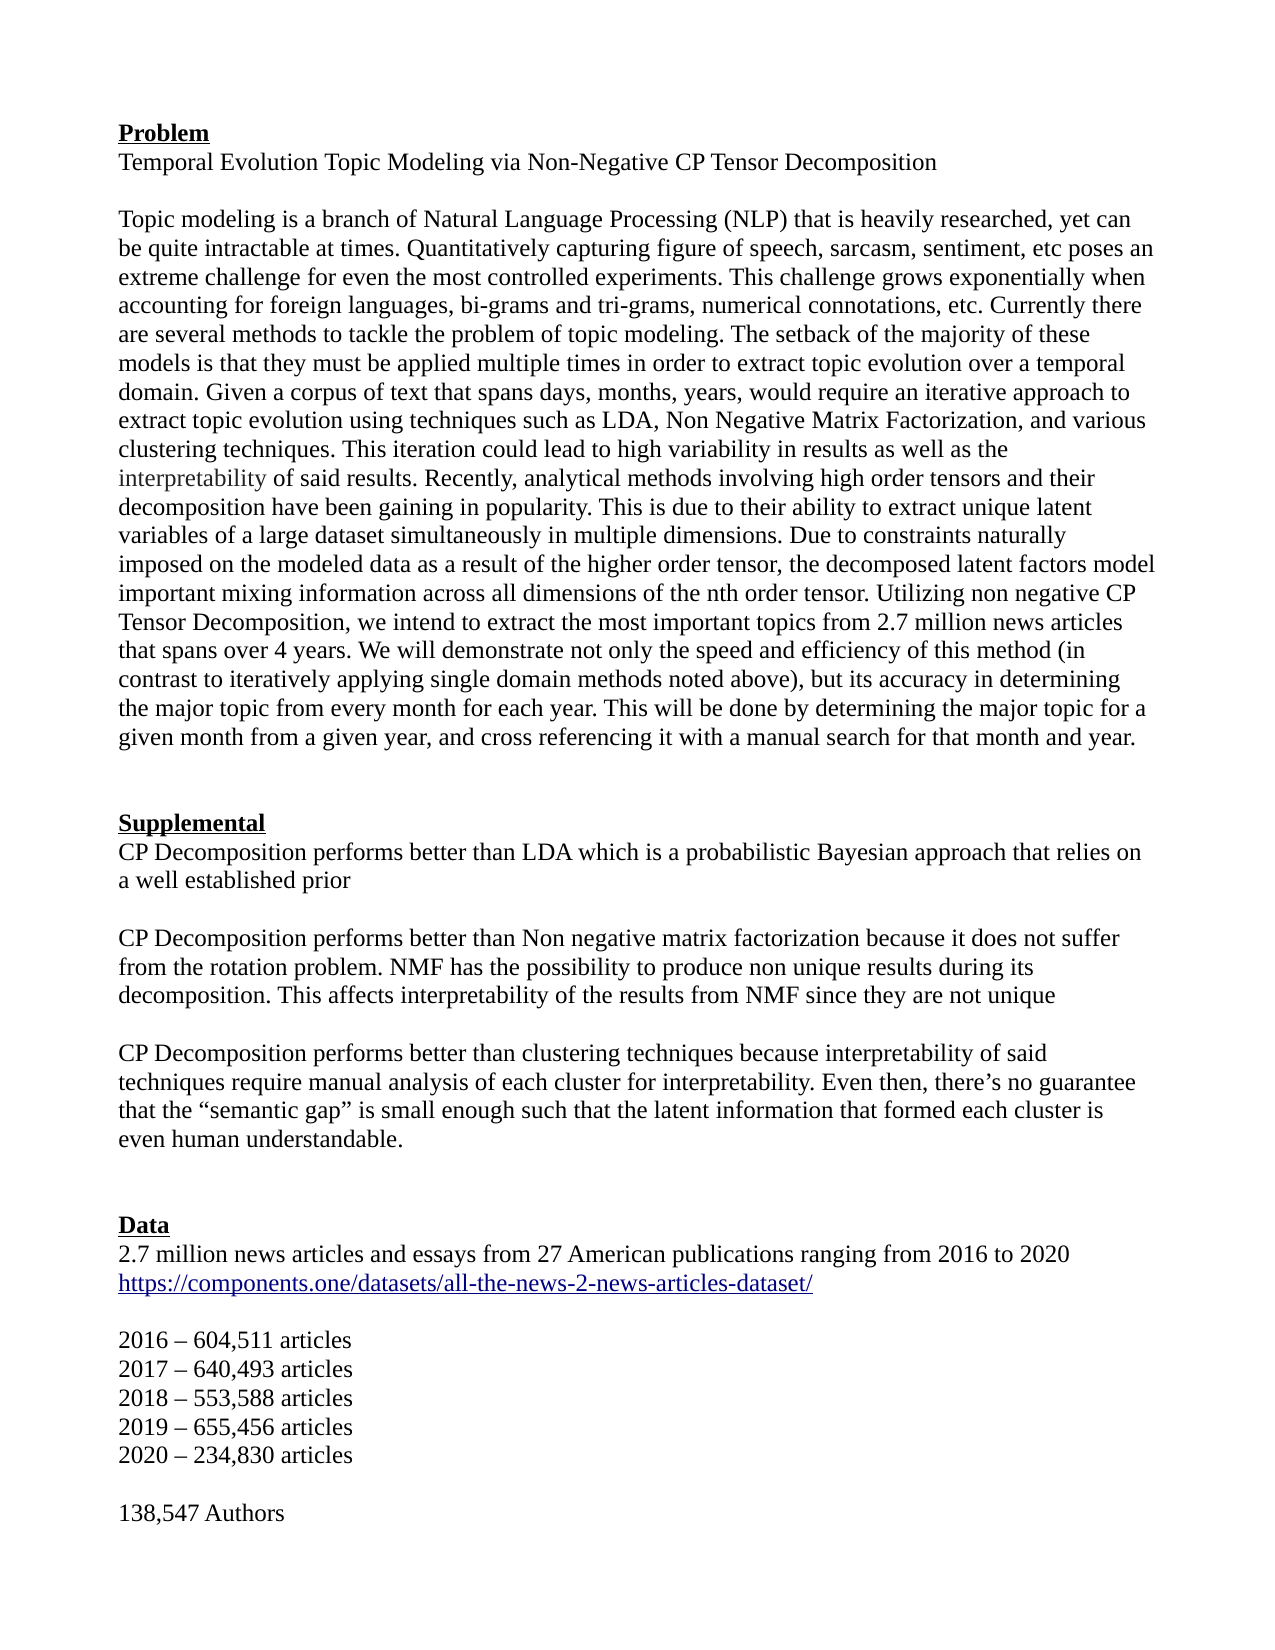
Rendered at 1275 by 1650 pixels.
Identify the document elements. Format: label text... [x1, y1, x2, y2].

text 2016 – 604,511 articles [118, 1326, 1157, 1354]
text https://components.one/datasets/all-the-news-2-news-articles-dataset/ [118, 1268, 1157, 1297]
text 2017 – 640,493 articles [118, 1354, 1157, 1383]
text CP Decomposition performs better than Non negative matrix factorization because it does not suffer from the rotation problem. NMF has the possibility to produce non unique results during its decomposition. This affects interpretability of the results from NMF since they are not unique [118, 923, 1157, 1009]
text CP Decomposition performs better than clustering techniques because interpretability of said techniques require manual analysis of each cluster for interpretability. Even then, there’s no guarantee that the “semantic gap” is small enough such that the latent information that formed each cluster is even human understandable. [118, 1038, 1157, 1153]
text Topic modeling is a branch of Natural Language Processing (NLP) that is heavily researched, yet can be quite intractable at times. Quantitatively capturing figure of speech, sarcasm, sentiment, etc poses an extreme challenge for even the most controlled experiments. This challenge grows exponentially when accounting for foreign languages, bi-grams and tri-grams, numerical connotations, etc. Currently there are several methods to tackle the problem of topic modeling. The setback of the majority of these models is that they must be applied multiple times in order to extract topic evolution over a temporal domain. Given a corpus of text that spans days, months, years, would require an iterative approach to extract topic evolution using techniques such as LDA, Non Negative Matrix Factorization, and various clustering techniques. This iteration could lead to high variability in results as well as the interpretability of said results. Recently, analytical methods involving high order tensors and their decomposition have been gaining in popularity. This is due to their ability to extract unique latent variables of a large dataset simultaneously in multiple dimensions. Due to constraints naturally imposed on the modeled data as a result of the higher order tensor, the decomposed latent factors model important mixing information across all dimensions of the nth order tensor. Utilizing non negative CP Tensor Decomposition, we intend to extract the most important topics from 2.7 million news articles that spans over 4 years. We will demonstrate not only the speed and efficiency of this method (in contrast to iteratively applying single domain methods noted above), but its accuracy in determining the major topic from every month for each year. This will be done by determining the major topic for a given month from a given year, and cross referencing it with a manual search for that month and year. [118, 204, 1157, 751]
text Supplemental [118, 808, 1157, 837]
text 138,547 Authors [118, 1498, 1157, 1527]
text Temporal Evolution Topic Modeling via Non-Negative CP Tensor Decomposition [118, 147, 1157, 176]
text Problem [118, 118, 1157, 147]
text 2020 – 234,830 articles [118, 1441, 1157, 1469]
text 2018 – 553,588 articles [118, 1383, 1157, 1412]
text 2019 – 655,456 articles [118, 1412, 1157, 1441]
text 2.7 million news articles and essays from 27 American publications ranging from 2016 to 2020 [118, 1239, 1157, 1268]
text CP Decomposition performs better than LDA which is a probabilistic Bayesian approach that relies on a well established prior [118, 837, 1157, 894]
text Data [118, 1211, 1157, 1239]
